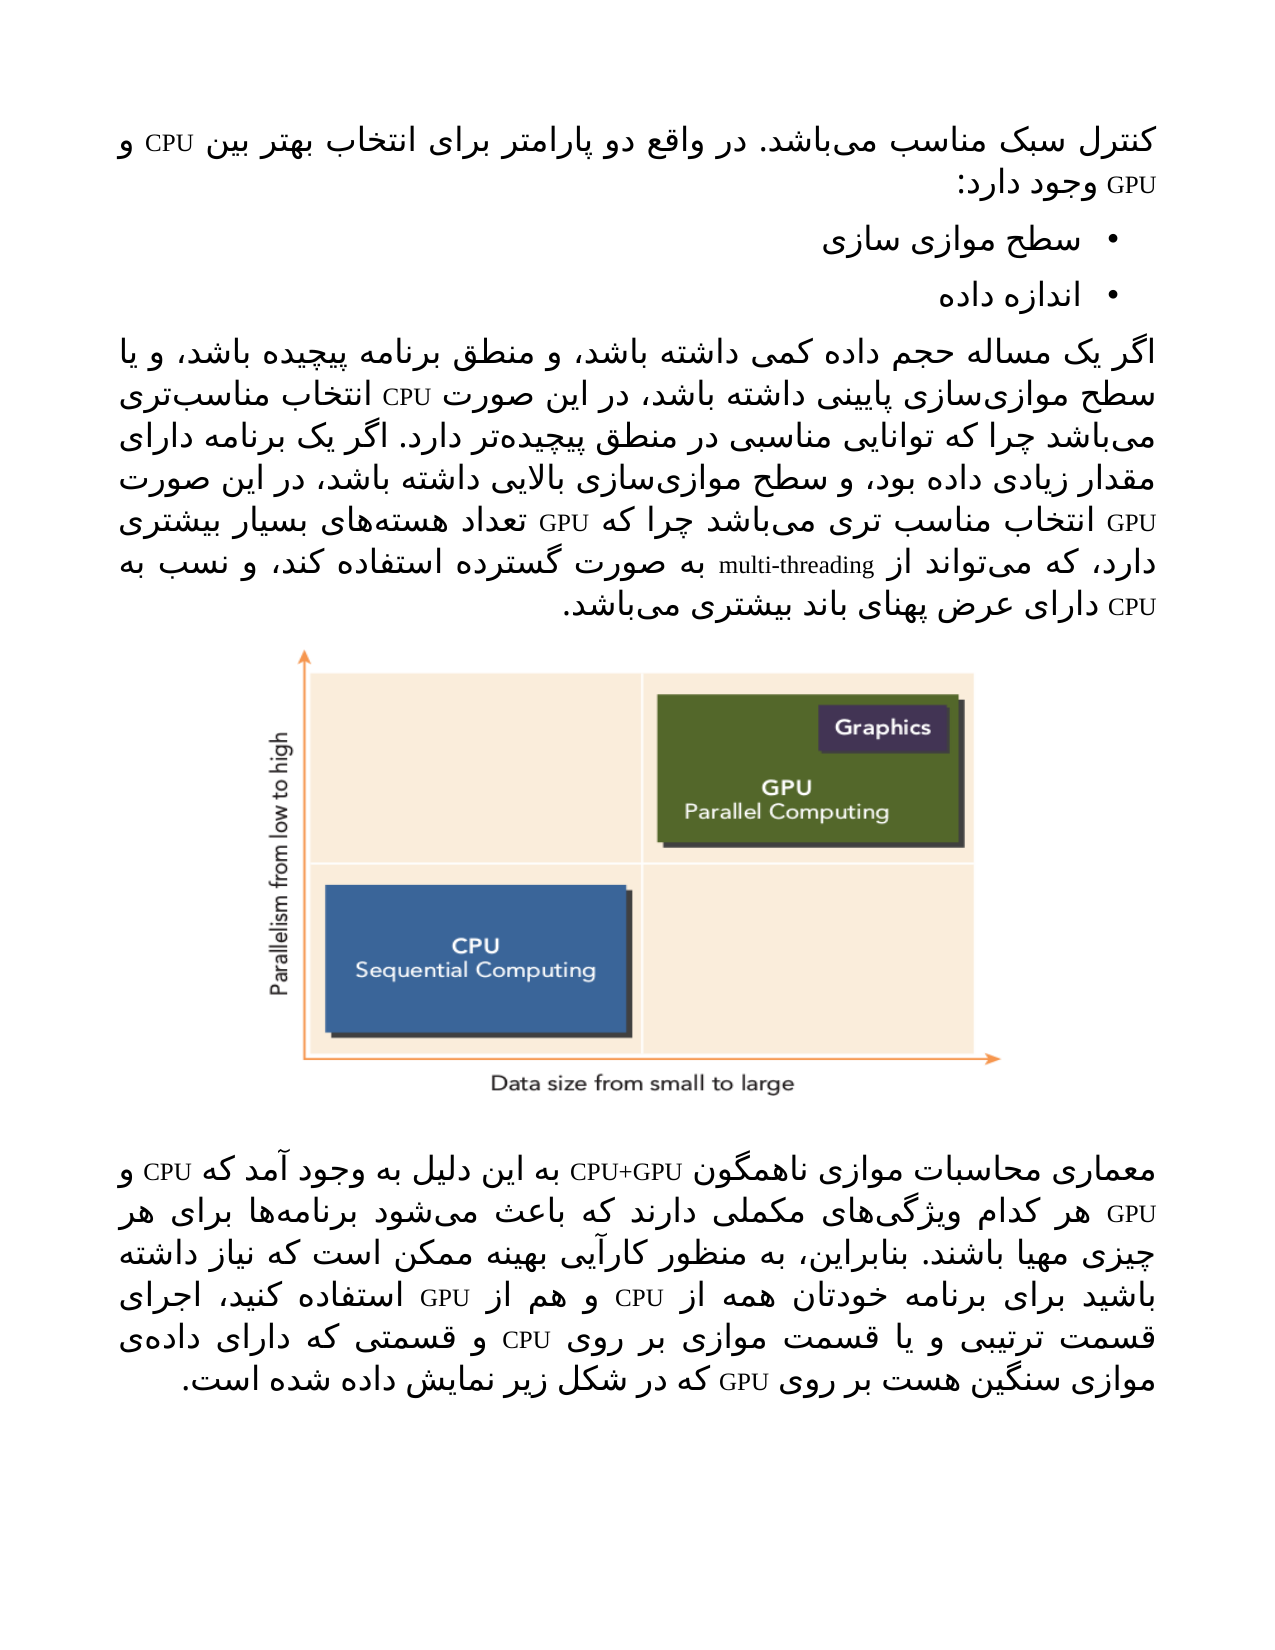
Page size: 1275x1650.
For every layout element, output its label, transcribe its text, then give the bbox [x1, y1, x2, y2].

list اندازه داده [118, 273, 1119, 315]
text محاسبات GPU قصد جایگزینی با محاسبات CPU را ندارند. هر کدام مزیت‌های خاصی برای نوع خاصی از برنامه‌ها دارند. محاسبات CPU برای عملیات‌هایی که کنترل سختی دارند مناسب می‌باشد، و GPU برای محاسباتی مفید هستند که در آن Task ها محاسبات موازی زیادی دارند. وقتی CPU همراه با GPU قرار میگیرد، یک ترکیب خیلی قوی را ایجاد خواهند کرد. CPU برای محاسبات کوتاه که کنترل غیر قابل پیش‌بینی دارند مناسب می‌باشد، و GPU برای محاسبات سنگین ولی کنترل سبک مناسب می‌باشد. در واقع دو پارامتر برای انتخاب بهتر بین CPU و GPU وجود دارد: [118, 118, 1157, 202]
text معماری محاسبات موازی ناهمگون CPU+GPU به این دلیل به وجود آمد که CPU و GPU هر کدام ویژگی‌های مکملی دارند که باعث می‌شود برنامه‌ها برای هر چیزی مهیا باشند. بنابراین، به منظور کارآیی بهینه ممکن است که نیاز داشته باشید برای برنامه خودتان همه از CPU و هم از GPU استفاده کنید، اجرای قسمت ترتیبی و یا قسمت موازی بر روی CPU و قسمتی که دارای داده‌ی موازی سنگین هست بر روی GPU که در شکل زیر نمایش داده شده است. [118, 1147, 1157, 1399]
list سطح موازی سازی [118, 217, 1119, 259]
text اگر یک مساله‌ حجم داده کمی داشته باشد، و منطق برنامه پیچیده باشد، و یا سطح موازی‌سازی پایینی داشته باشد، در این صورت CPU انتخاب مناسب‌تری می‌باشد چرا که توانایی مناسبی در منطق پیچیده‌تر دارد. اگر یک برنامه دارای مقدار زیادی داده بود، و سطح موازی‌سازی بالایی داشته باشد، در این صورت GPU انتخاب مناسب تری می‌باشد چرا که GPU تعداد هسته‌های بسیار بیشتری دارد، که می‌تواند از multi-threading به صورت گسترده استفاده کند، و نسب به CPU دارای عرض پهنای باند بیشتری می‌باشد. [118, 330, 1157, 624]
picture [243, 638, 1032, 1096]
